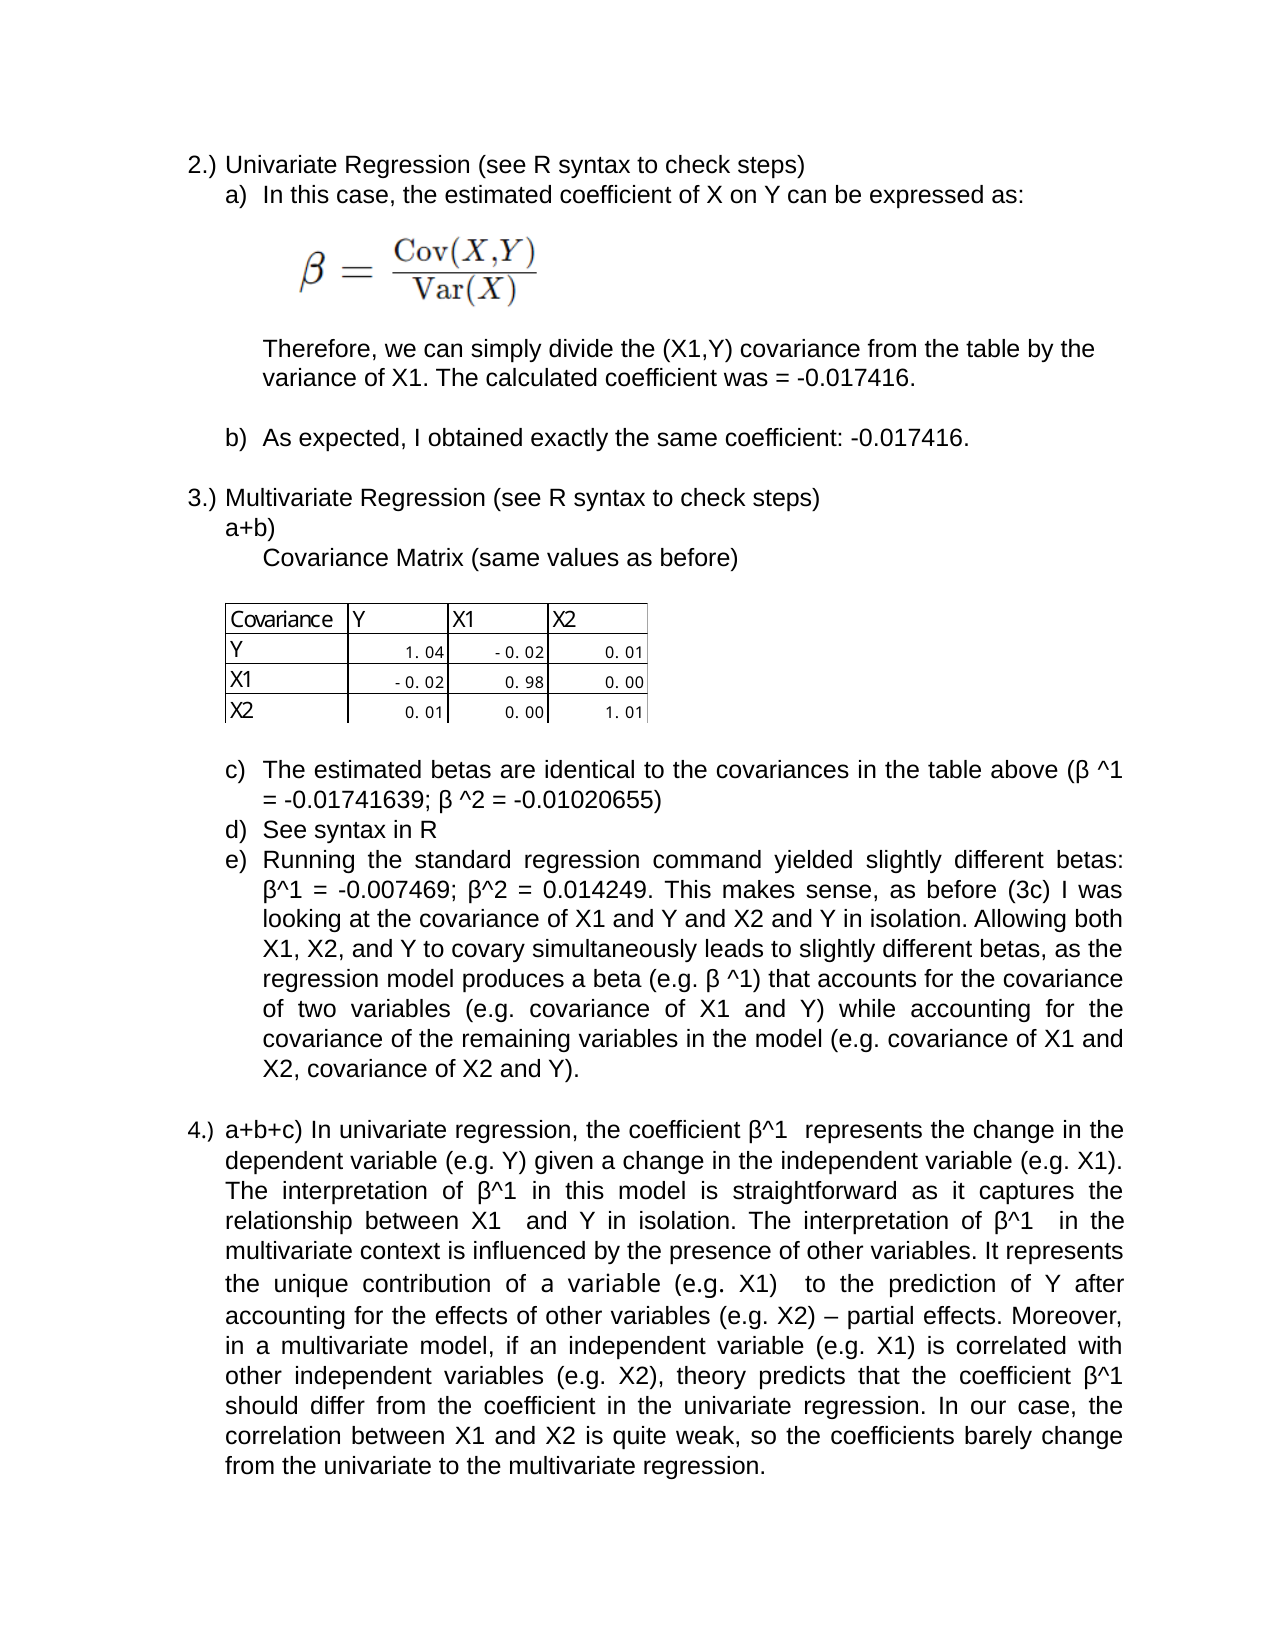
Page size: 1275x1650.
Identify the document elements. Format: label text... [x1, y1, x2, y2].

list The estimated betas are identical to the covariances in the table above (β ^1 = -0.01741639; β ^2 = -0.01020655) [225, 755, 1125, 814]
list In this case, the estimated coefficient of X on Y can be expressed as: [225, 180, 1125, 209]
list Univariate Regression (see R syntax to check steps) [187, 150, 1125, 179]
list Covariance Matrix (same values as before) [262, 543, 1125, 572]
list Therefore, we can simply divide the (X1,Y) covariance from the table by the variance of X1. The calculated coefficient was = -0.017416. [262, 333, 1125, 392]
list a+b) [225, 513, 1125, 542]
list As expected, I obtained exactly the same coefficient: -0.017416. [225, 423, 1125, 452]
list Multivariate Regression (see R syntax to check steps) [187, 483, 1125, 512]
list Running the standard regression command yielded slightly different betas: β^1 = -0.007469; β^2 = 0.014249. This makes sense, as before (3c) I was looking at the covariance of X1 and Y and X2 and Y in isolation. Allowing both X1, X2, and Y to covary simultaneously leads to slightly different betas, as the regression model produces a beta (e.g. β ^1) that accounts for the covariance of two variables (e.g. covariance of X1 and Y) while accounting for the covariance of the remaining variables in the model (e.g. covariance of X1 and X2, covariance of X2 and Y). [225, 845, 1125, 1083]
list a+b+c) In univariate regression, the coefficient β^1 ​ represents the change in the dependent variable (e.g. Y) given a change in the independent variable (e.g. X1). The interpretation of β^1​ in this model is straightforward as it captures the relationship between X1 ​ and Y in isolation. The interpretation of β^1 ​ in the multivariate context is influenced by the presence of other variables. It represents the unique contribution of a variable (e.g. X1) ​ to the prediction of Y after accounting for the effects of other variables (e.g. X2) – partial effects. Moreover, in a multivariate model, if an independent variable (e.g. X1) is correlated with other independent variables (e.g. X2), theory predicts that the coefficient β^1 should differ from the coefficient in the univariate regression. In our case, the correlation between X1 and X2 is quite weak, so the coefficients barely change from the univariate to the multivariate regression. [187, 1114, 1125, 1479]
list See syntax in R [225, 815, 1125, 843]
